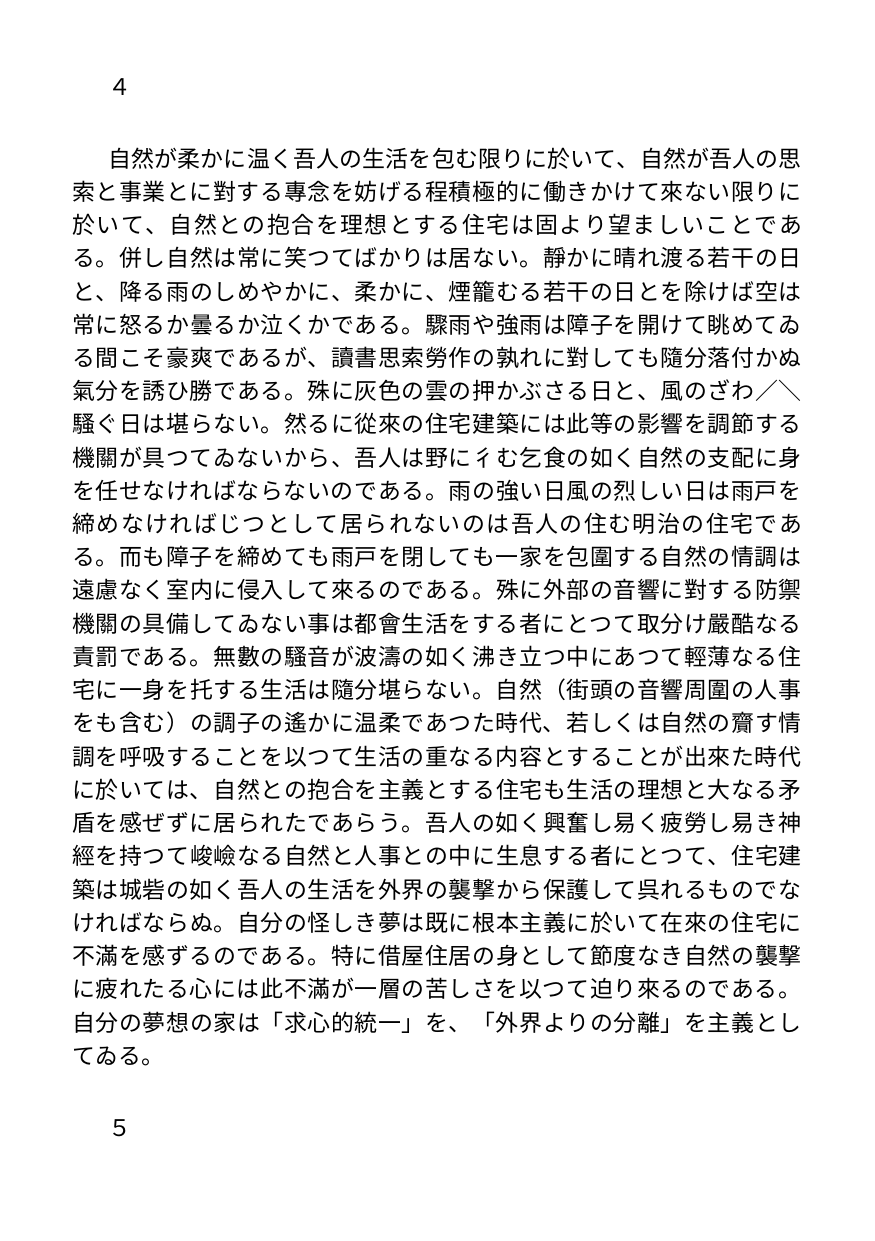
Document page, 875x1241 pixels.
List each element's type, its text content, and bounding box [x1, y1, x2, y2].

text ４ [72, 69, 802, 102]
text ５ [72, 1109, 802, 1143]
text 自然が柔かに温く吾人の生活を包む限りに於いて、自然が吾人の思索と事業とに對する專念を妨げる程積極的に働きかけて來ない限りに於いて、自然との抱合を理想とする住宅は固より望ましいことである。併し自然は常に笑つてばかりは居ない。靜かに晴れ渡る若干の日と、降る雨のしめやかに、柔かに、煙籠むる若干の日とを除けば空は常に怒るか曇るか泣くかである。驟雨や強雨は障子を開けて眺めてゐる間こそ豪爽であるが、讀書思索勞作の孰れに對しても隨分落付かぬ氣分を誘ひ勝である。殊に灰色の雲の押かぶさる日と、風のざわ／＼騷ぐ日は堪らない。然るに從來の住宅建築には此等の影響を調節する機關が具つてゐないから、吾人は野に彳む乞食の如く自然の支配に身を任せなければならないのである。雨の強い日風の烈しい日は雨戸を締めなければじつとして居られないのは吾人の住む明治の住宅である。而も障子を締めても雨戸を閉しても一家を包圍する自然の情調は遠慮なく室内に侵入して來るのである。殊に外部の音響に對する防禦機關の具備してゐない事は都會生活をする者にとつて取分け嚴酷なる責罰である。無數の騷音が波濤の如く沸き立つ中にあつて輕薄なる住宅に一身を托する生活は隨分堪らない。自然（街頭の音響周圍の人事をも含む）の調子の遙かに温柔であつた時代、若しくは自然の齎す情調を呼吸することを以つて生活の重なる内容とすることが出來た時代に於いては、自然との抱合を主義とする住宅も生活の理想と大なる矛盾を感ぜずに居られたであらう。吾人の如く興奮し易く疲勞し易き神經を持つて峻嶮なる自然と人事との中に生息する者にとつて、住宅建築は城砦の如く吾人の生活を外界の襲撃から保護して呉れるものでなければならぬ。自分の怪しき夢は既に根本主義に於いて在來の住宅に不滿を感ずるのである。特に借屋住居の身として節度なき自然の襲撃に疲れたる心には此不滿が一層の苦しさを以つて迫り來るのである。自分の夢想の家は「求心的統一」を、「外界よりの分離」を主義としてゐる。 [72, 140, 802, 1071]
